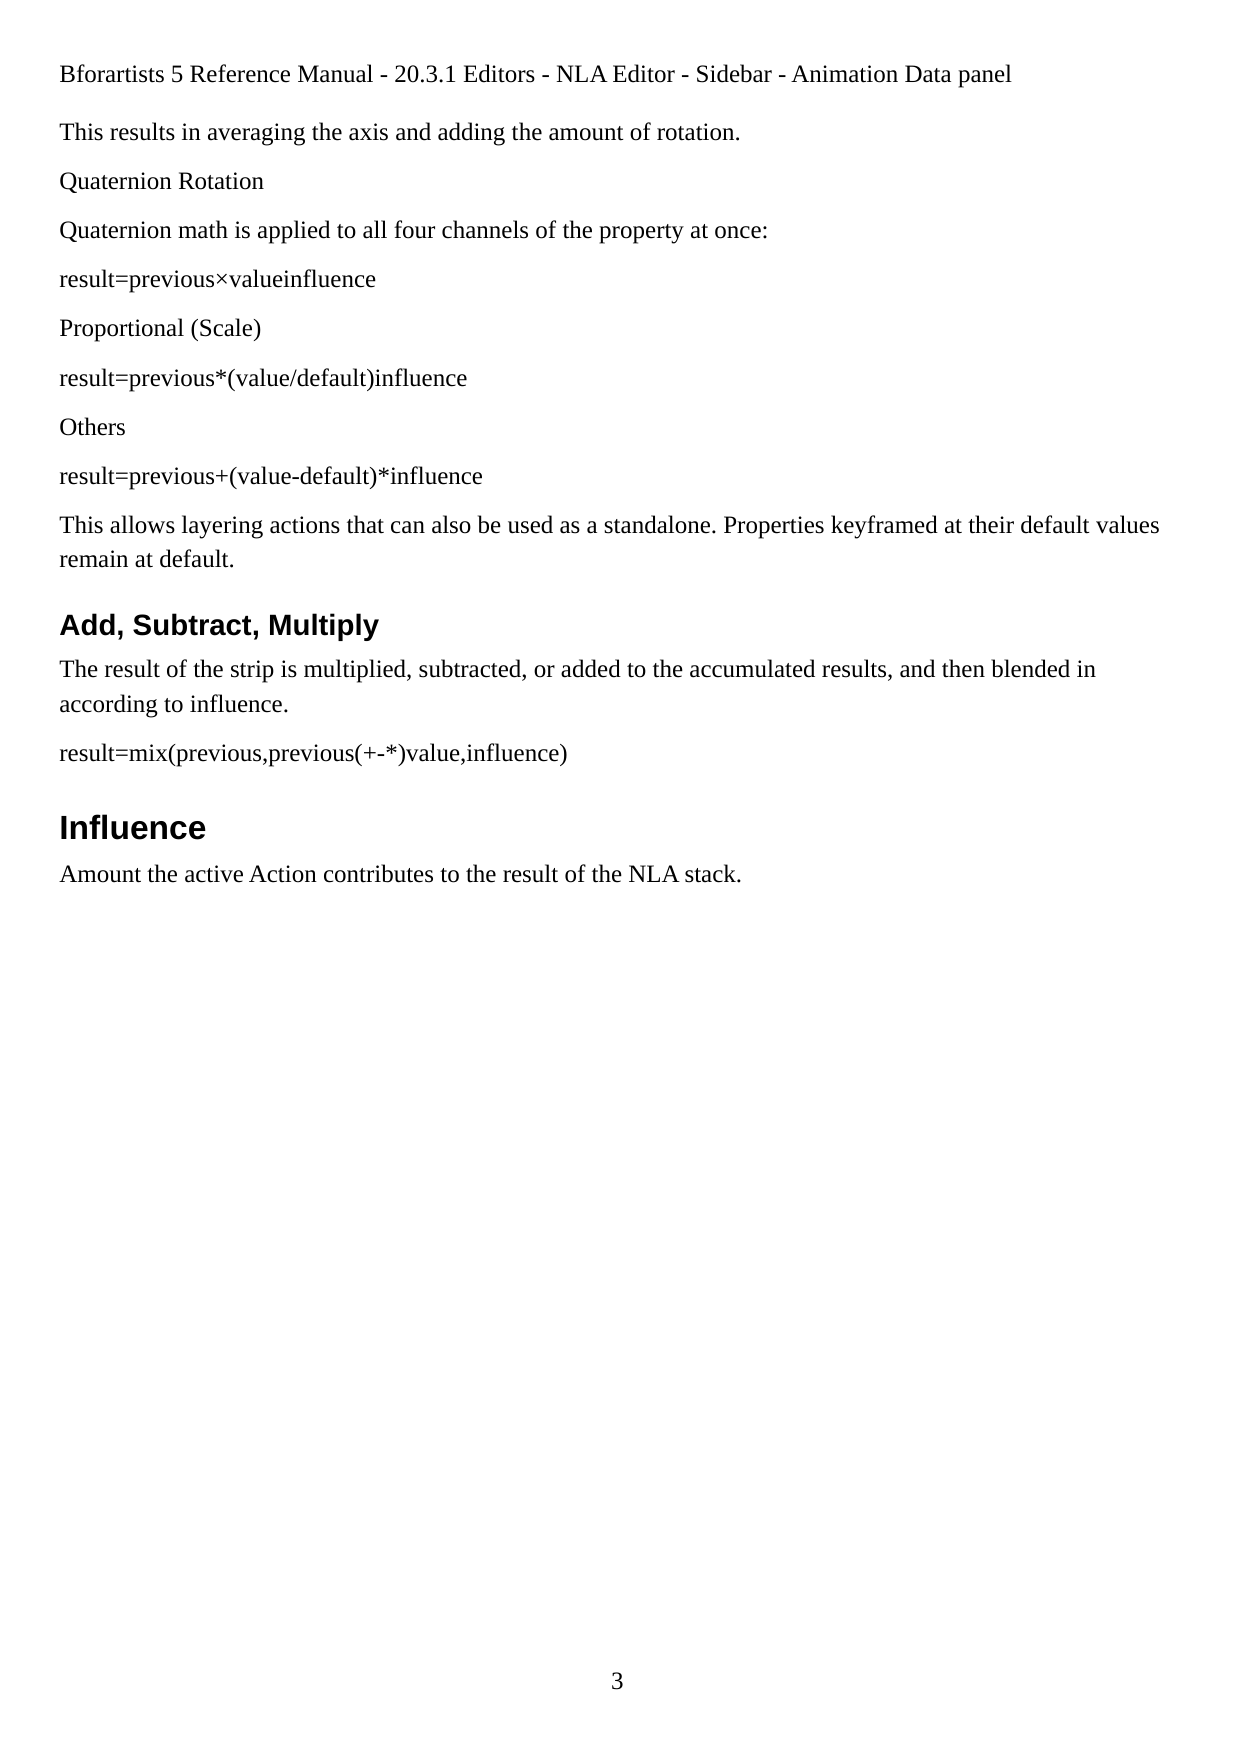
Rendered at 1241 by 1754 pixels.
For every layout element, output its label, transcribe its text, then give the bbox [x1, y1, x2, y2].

text Others [59, 412, 1181, 440]
text Quaternion Rotation [59, 166, 1181, 195]
text Quaternion math is applied to all four channels of the property at once: [59, 215, 1181, 244]
text result=previous×valueinfluence [59, 264, 1181, 293]
text This allows layering actions that can also be used as a standalone. Properties keyframed at their default values remain at default. [59, 510, 1181, 573]
text Proportional (Scale) [59, 313, 1181, 342]
subtitle Influence [59, 808, 1181, 846]
text Amount the active Action contributes to the result of the NLA stack. [59, 859, 1181, 887]
text result=mix(previous,previous(+-*)value,influence) [59, 738, 1181, 766]
text result=previous+(value-default)*influence [59, 461, 1181, 489]
subtitle Add, Subtract, Multiply [59, 608, 1181, 642]
text The result of the strip is multiplied, subtracted, or added to the accumulated results, and then blended in according to influence. [59, 654, 1181, 717]
text result=previous*(value/default)influence [59, 363, 1181, 391]
text This results in averaging the axis and adding the amount of rotation. [59, 117, 1181, 146]
